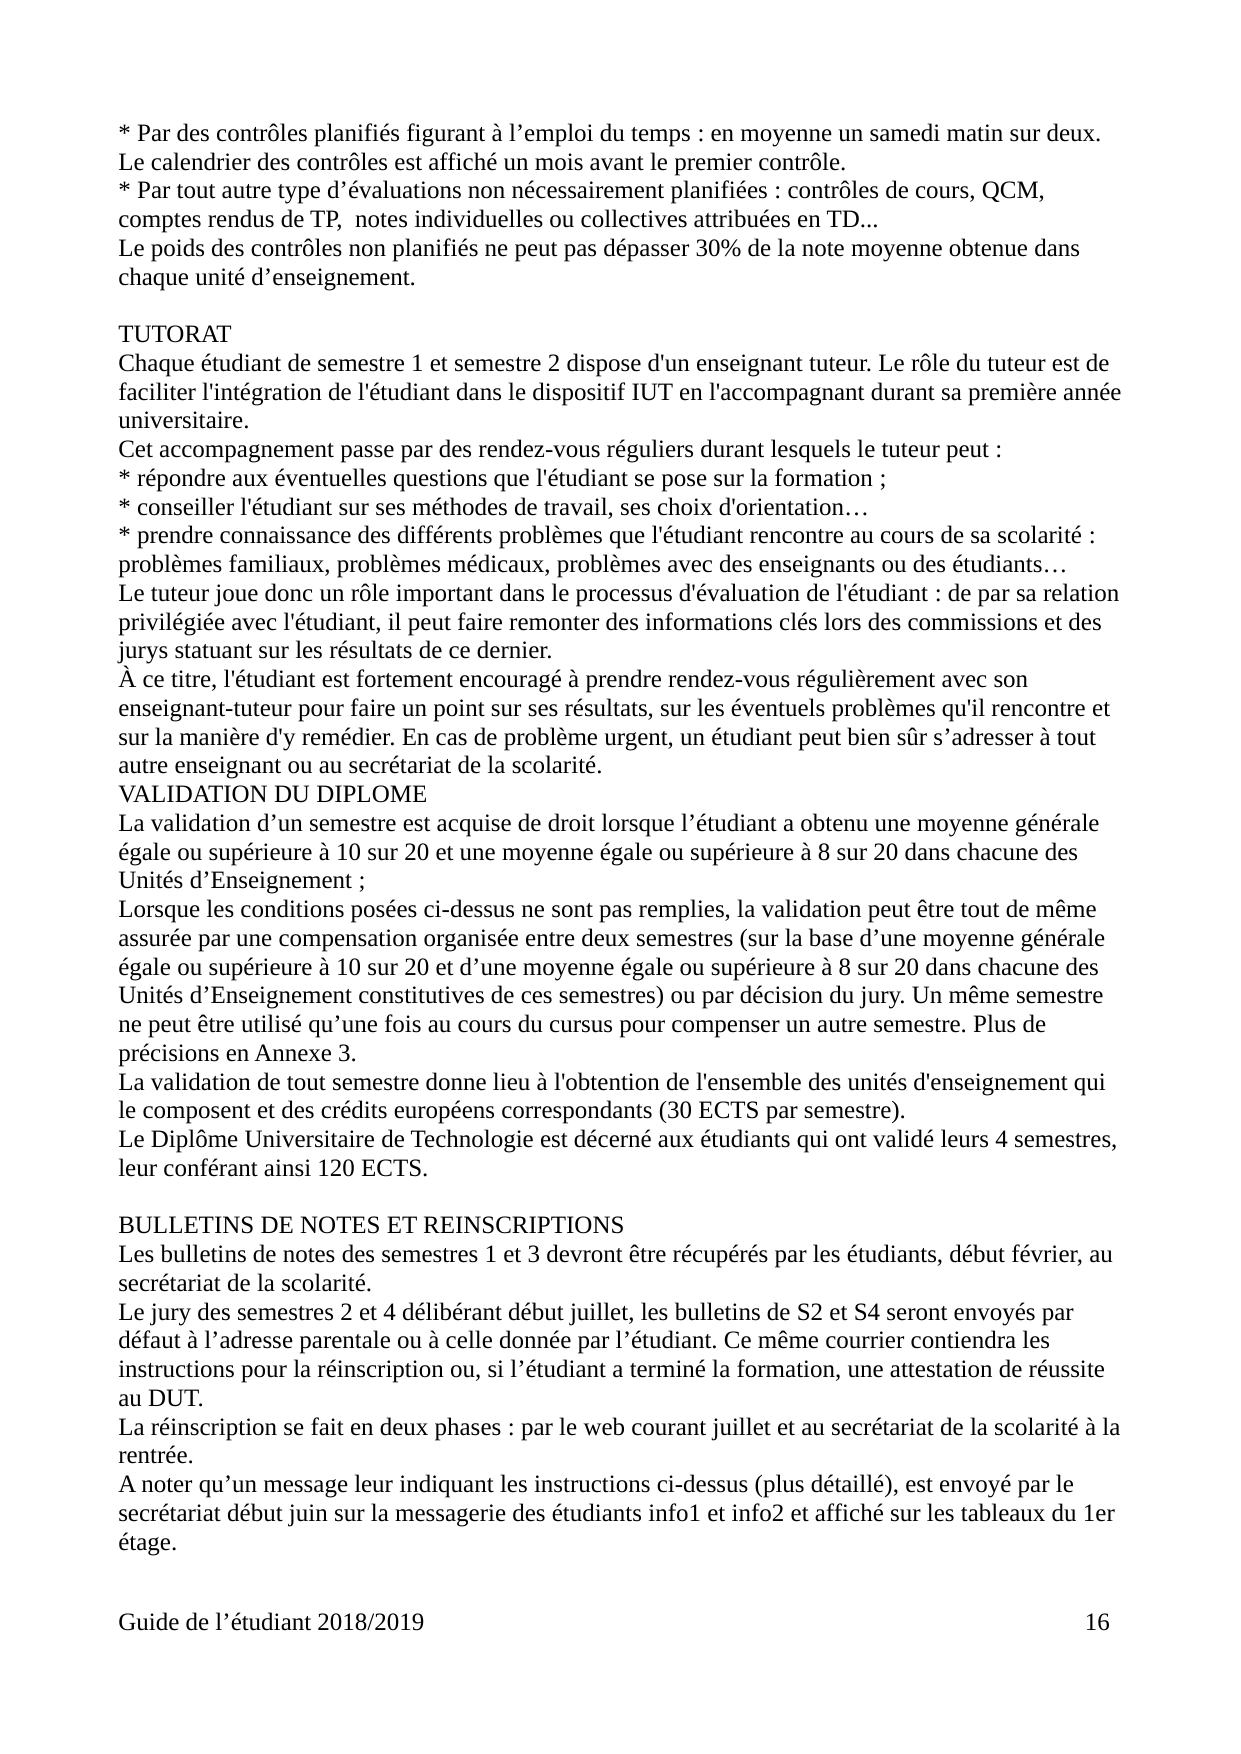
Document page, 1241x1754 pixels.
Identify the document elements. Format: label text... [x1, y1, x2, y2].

text Les bulletins de notes des semestres 1 et 3 devront être récupérés par les étudiants, début février, au secrétariat de la scolarité. [118, 1239, 1122, 1297]
text TUTORAT [118, 319, 1122, 348]
text Le Diplôme Universitaire de Technologie est décerné aux étudiants qui ont validé leurs 4 semestres, leur conférant ainsi 120 ECTS. [118, 1124, 1122, 1182]
text La validation de tout semestre donne lieu à l'obtention de l'ensemble des unités d'enseignement qui le composent et des crédits européens correspondants (30 ECTS par semestre). [118, 1067, 1122, 1124]
text Le tuteur joue donc un rôle important dans le processus d'évaluation de l'étudiant : de par sa relation privilégiée avec l'étudiant, il peut faire remonter des informations clés lors des commissions et des jurys statuant sur les résultats de ce dernier. [118, 578, 1122, 664]
text * conseiller l'étudiant sur ses méthodes de travail, ses choix d'orientation… [118, 492, 1122, 521]
text * répondre aux éventuelles questions que l'étudiant se pose sur la formation ; [118, 463, 1122, 492]
text Cet accompagnement passe par des rendez-vous réguliers durant lesquels le tuteur peut : [118, 434, 1122, 463]
text Le poids des contrôles non planifiés ne peut pas dépasser 30% de la note moyenne obtenue dans chaque unité d’enseignement. [118, 233, 1122, 291]
text La réinscription se fait en deux phases : par le web courant juillet et au secrétariat de la scolarité à la rentrée. [118, 1412, 1122, 1469]
text Chaque étudiant de semestre 1 et semestre 2 dispose d'un enseignant tuteur. Le rôle du tuteur est de faciliter l'intégration de l'étudiant dans le dispositif IUT en l'accompagnant durant sa première année universitaire. [118, 348, 1122, 434]
text Le jury des semestres 2 et 4 délibérant début juillet, les bulletins de S2 et S4 seront envoyés par défaut à l’adresse parentale ou à celle donnée par l’étudiant. Ce même courrier contiendra les instructions pour la réinscription ou, si l’étudiant a terminé la formation, une attestation de réussite au DUT. [118, 1297, 1122, 1412]
text BULLETINS DE NOTES ET REINSCRIPTIONS [118, 1211, 1122, 1239]
text * Par des contrôles planifiés figurant à l’emploi du temps : en moyenne un samedi matin sur deux. Le calendrier des contrôles est affiché un mois avant le premier contrôle. [118, 118, 1122, 176]
text VALIDATION DU DIPLOME [118, 779, 1122, 808]
text Lorsque les conditions posées ci-dessus ne sont pas remplies, la validation peut être tout de même assurée par une compensation organisée entre deux semestres (sur la base d’une moyenne générale égale ou supérieure à 10 sur 20 et d’une moyenne égale ou supérieure à 8 sur 20 dans chacune des Unités d’Enseignement constitutives de ces semestres) ou par décision du jury. Un même semestre ne peut être utilisé qu’une fois au cours du cursus pour compenser un autre semestre. Plus de précisions en Annexe 3. [118, 894, 1122, 1067]
text À ce titre, l'étudiant est fortement encouragé à prendre rendez-vous régulièrement avec son enseignant-tuteur pour faire un point sur ses résultats, sur les éventuels problèmes qu'il rencontre et sur la manière d'y remédier. En cas de problème urgent, un étudiant peut bien sûr s’adresser à tout autre enseignant ou au secrétariat de la scolarité. [118, 664, 1122, 779]
text * prendre connaissance des différents problèmes que l'étudiant rencontre au cours de sa scolarité : problèmes familiaux, problèmes médicaux, problèmes avec des enseignants ou des étudiants… [118, 521, 1122, 578]
text La validation d’un semestre est acquise de droit lorsque l’étudiant a obtenu une moyenne générale égale ou supérieure à 10 sur 20 et une moyenne égale ou supérieure à 8 sur 20 dans chacune des Unités d’Enseignement ; [118, 808, 1122, 894]
text * Par tout autre type d’évaluations non nécessairement planifiées : contrôles de cours, QCM, comptes rendus de TP, notes individuelles ou collectives attribuées en TD... [118, 176, 1122, 233]
text A noter qu’un message leur indiquant les instructions ci-dessus (plus détaillé), est envoyé par le secrétariat début juin sur la messagerie des étudiants info1 et info2 et affiché sur les tableaux du 1er étage. [118, 1469, 1122, 1556]
